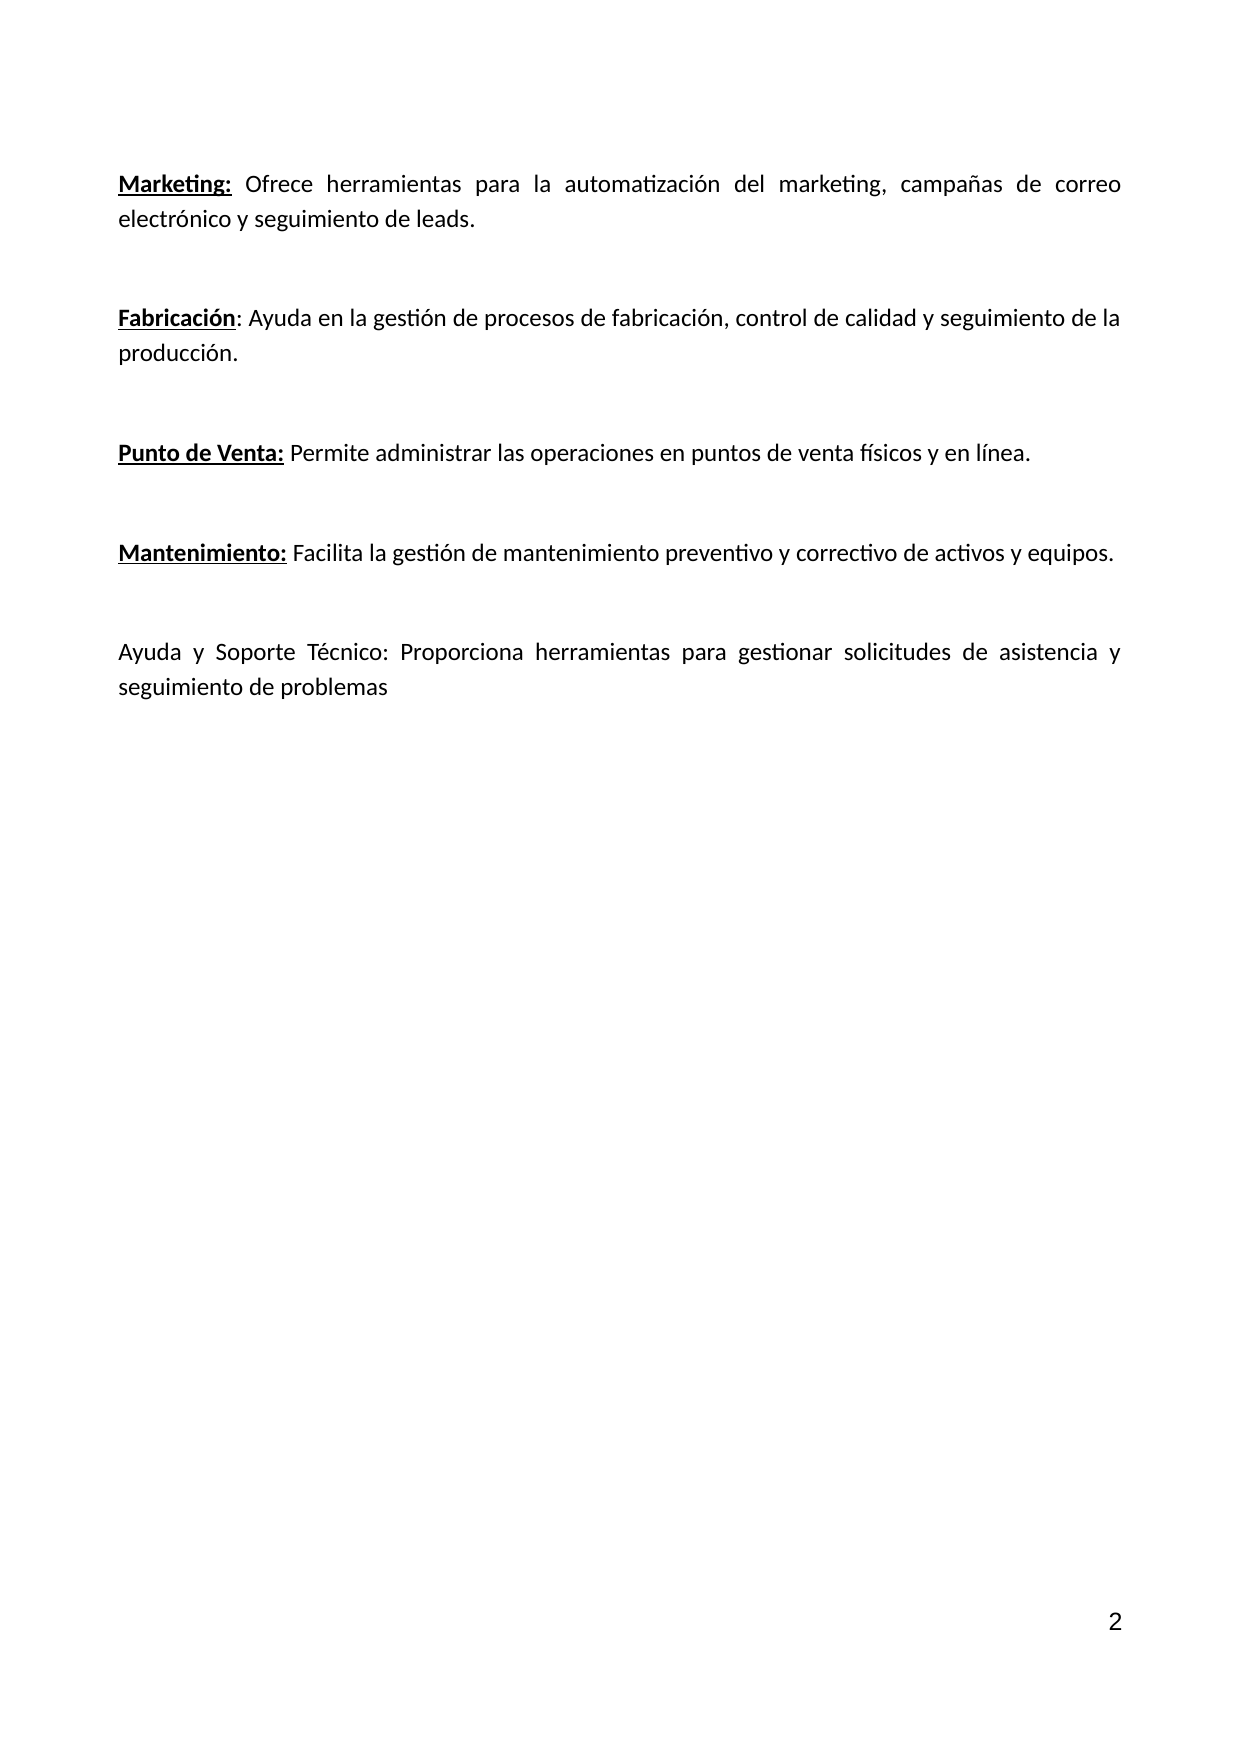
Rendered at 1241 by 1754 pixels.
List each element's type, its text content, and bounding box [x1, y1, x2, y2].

text Fabricación: Ayuda en la gestión de procesos de fabricación, control de calidad y seguimiento de la producción. [118, 302, 1122, 368]
text Marketing: Ofrece herramientas para la automatización del marketing, campañas de correo electrónico y seguimiento de leads. [118, 168, 1122, 233]
text Ayuda y Soporte Técnico: Proporciona herramientas para gestionar solicitudes de asistencia y seguimiento de problemas [118, 636, 1122, 702]
text Punto de Venta: Permite administrar las operaciones en puntos de venta físicos y en línea. [118, 437, 1122, 468]
text Mantenimiento: Facilita la gestión de mantenimiento preventivo y correctivo de activos y equipos. [118, 537, 1122, 567]
